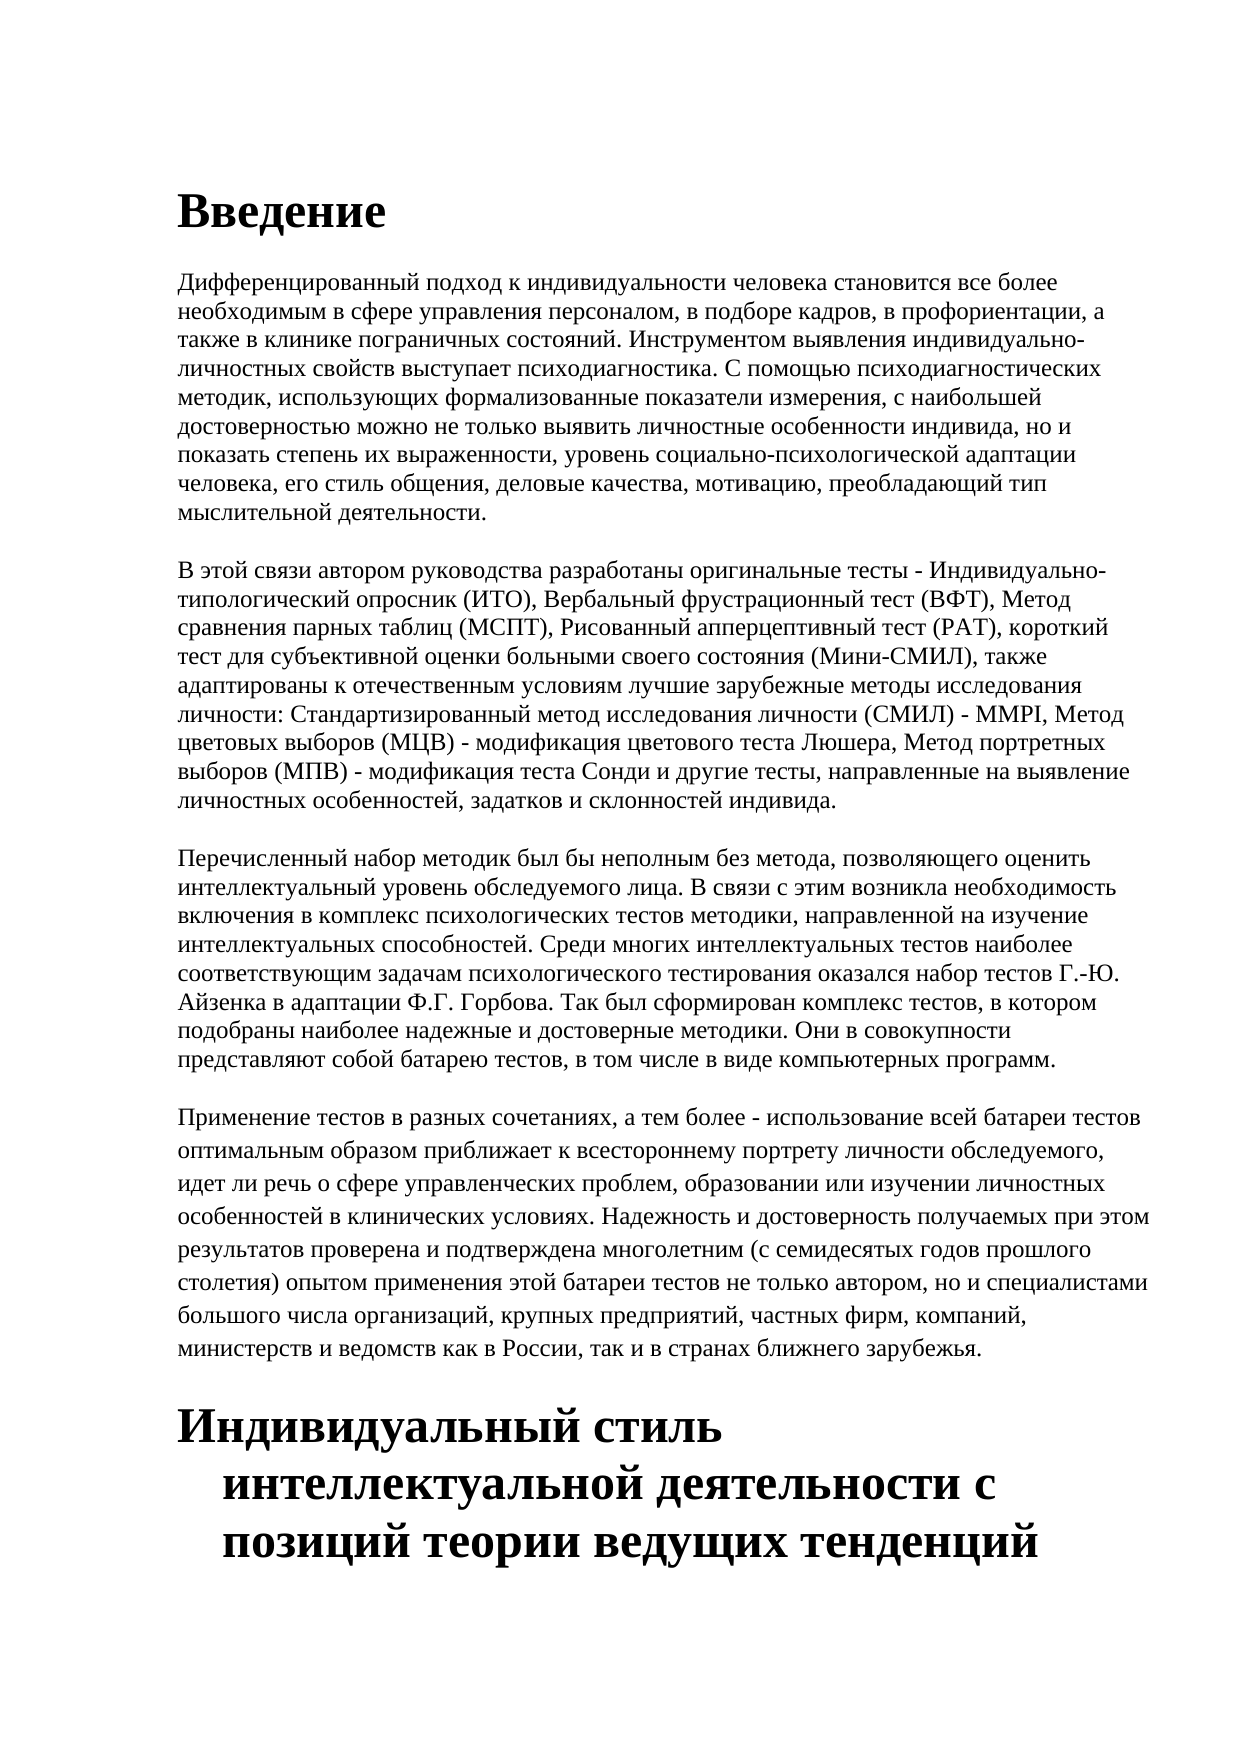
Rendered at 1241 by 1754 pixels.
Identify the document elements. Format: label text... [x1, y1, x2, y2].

text Введение [177, 180, 1152, 238]
text Применение тестов в разных сочетаниях, а тем более - использование всей батареи тестов оптимальным образом приближает к всестороннему портрету личности обследуемого, идет ли речь о сфере управленческих проблем, образовании или изучении личностных особенностей в клинических условиях. Надежность и достоверность получаемых при этом результатов проверена и подтверждена многолетним (с семидесятых годов прошлого столетия) опытом применения этой батареи тестов не только автором, но и специалистами большого числа организаций, крупных предприятий, частных фирм, компаний, министерств и ведомств как в России, так и в странах ближнего зарубежья. [177, 1102, 1152, 1362]
text Перечисленный набор методик был бы неполным без метода, позволяющего оценить интеллектуальный уровень обследуемого лица. В связи с этим возникла необходимость включения в комплекс психологических тестов методики, направленной на изучение интеллектуальных способностей. Среди многих интеллектуальных тестов наиболее соответствующим задачам психологического тестирования оказался набор тестов Г.-Ю. Айзенка в адаптации Ф.Г. Горбова. Так был сформирован комплекс тестов, в котором подобраны наиболее надежные и достоверные методики. Они в совокупности представляют собой батарею тестов, в том числе в виде компьютерных программ. [177, 843, 1152, 1073]
text В этой связи автором руководства разработаны оригинальные тесты - Индивидуально-типологический опросник (ИТО), Вербальный фрустрационный тест (ВФТ), Метод сравнения парных таблиц (МСПТ), Рисованный апперцептивный тест (РАТ), короткий тест для субъективной оценки больными своего состояния (Мини-СМИЛ), также адаптированы к отечественным условиям лучшие зарубежные методы исследования личности: Стандартизированный метод исследования личности (СМИЛ) - MMPI, Метод цветовых выборов (МЦВ) - модификация цветового теста Люшера, Метод портретных выборов (МПВ) - модификация теста Сонди и другие тесты, направленные на выявление личностных особенностей, задатков и склонностей индивида. [177, 555, 1152, 814]
text Дифференцированный подход к индивидуальности человека становится все более необходимым в сфере управления персоналом, в подборе кадров, в профориентации, а также в клинике пограничных состояний. Инструментом выявления индивидуально-личностных свойств выступает психодиагностика. С помощью психодиагностических методик, использующих формализованные показатели измерения, с наибольшей достоверностью можно не только выявить личностные особенности индивида, но и показать степень их выраженности, уровень социально-психологической адаптации человека, его стиль общения, деловые качества, мотивацию, преобладающий тип мыслительной деятельности. [177, 267, 1152, 526]
subtitle Индивидуальный стиль интеллектуальной деятельности с позиций теории ведущих тенденций [177, 1395, 1152, 1568]
